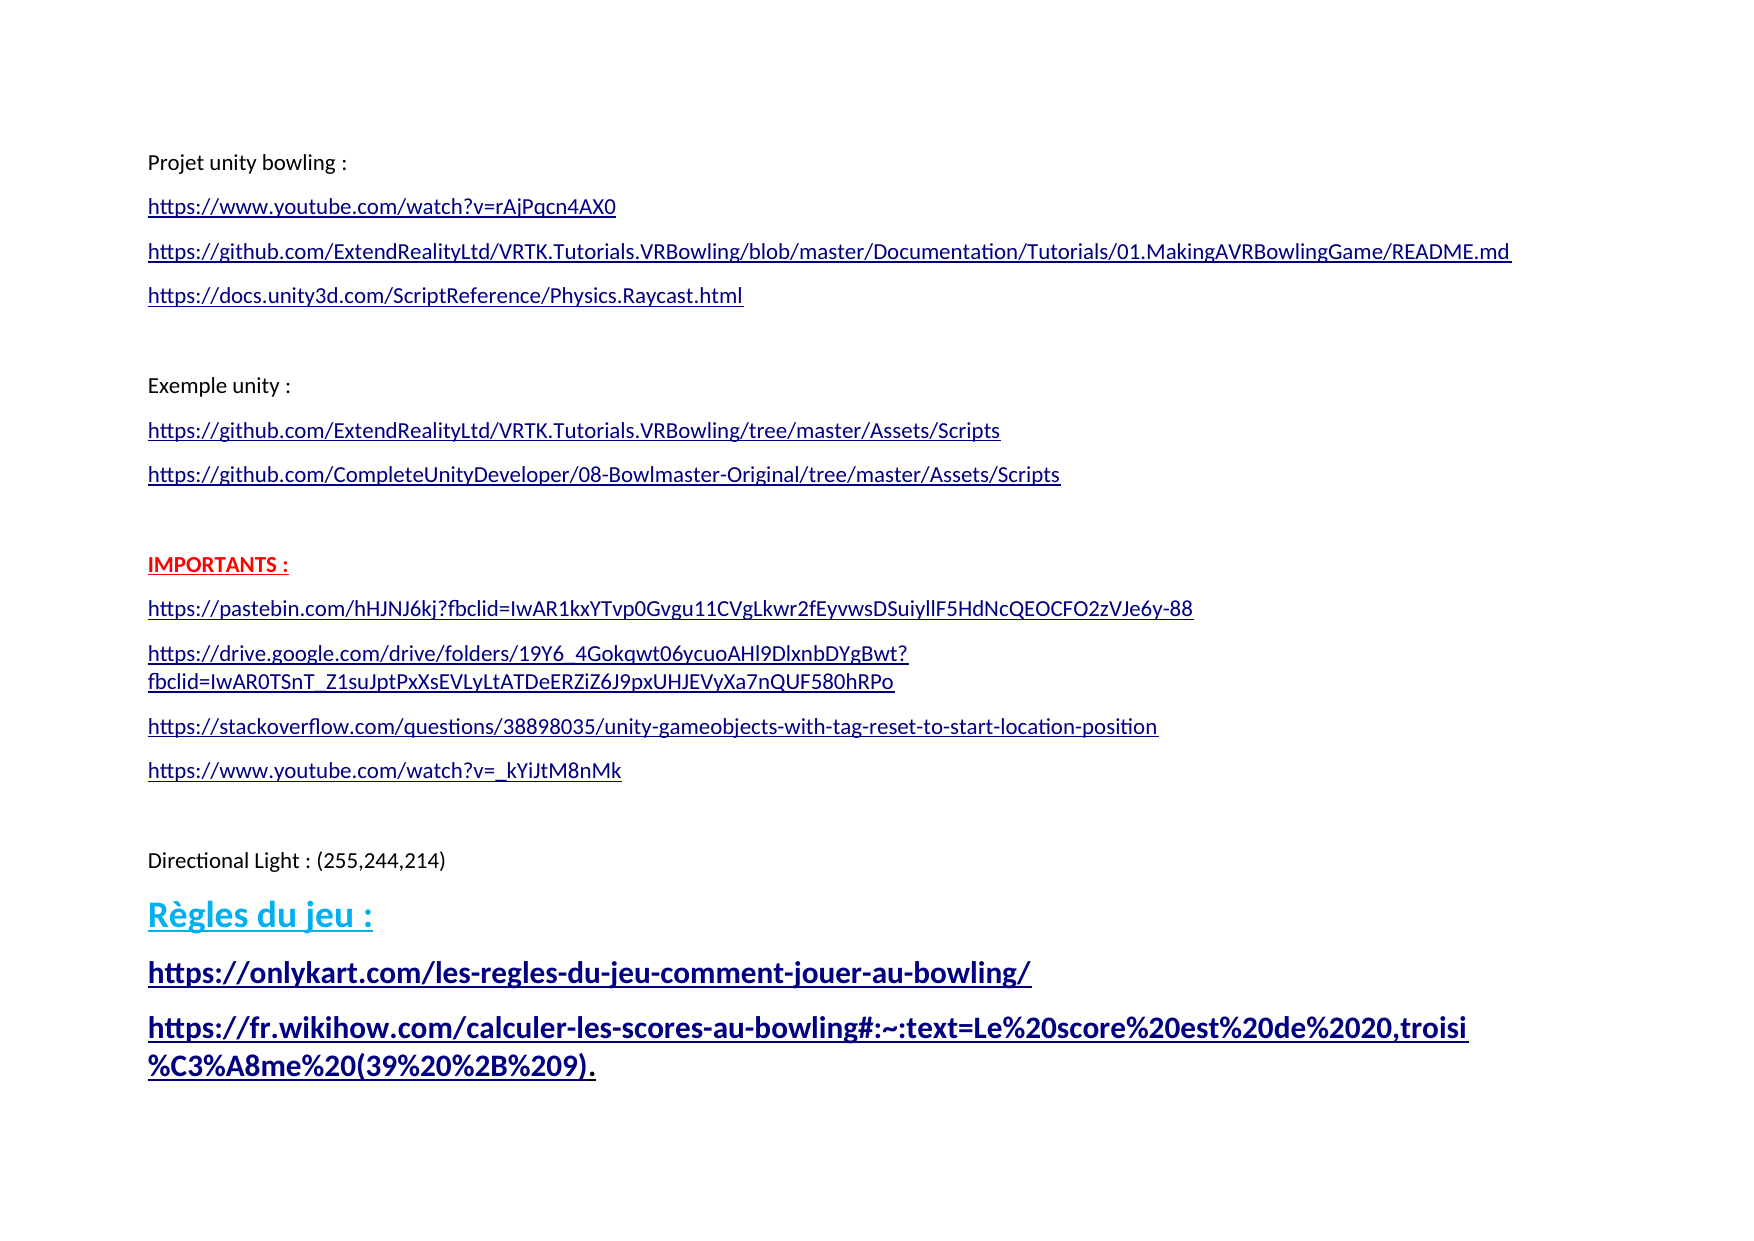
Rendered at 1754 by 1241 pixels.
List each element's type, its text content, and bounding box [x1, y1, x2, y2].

text https://docs.unity3d.com/ScriptReference/Physics.Raycast.html [148, 282, 1606, 310]
text https://pastebin.com/hHJNJ6kj?fbclid=IwAR1kxYTvp0Gvgu11CVgLkwr2fEyvwsDSuiyllF5HdNcQEOCFO2zVJe6y-88 [148, 594, 1606, 622]
text https://github.com/CompleteUnityDeveloper/08-Bowlmaster-Original/tree/master/Assets/Scripts [148, 460, 1606, 488]
text https://fr.wikihow.com/calculer-les-scores-au-bowling#:~:text=Le%20score%20est%20de%2020,troisi%C3%A8me%20(39%20%2B%209). [148, 1008, 1606, 1084]
text Règles du jeu : [148, 891, 1606, 936]
text IMPORTANTS : [148, 550, 1606, 578]
text https://stackoverflow.com/questions/38898035/unity-gameobjects-with-tag-reset-to-start-location-position [148, 712, 1606, 740]
text Exemple unity : [148, 371, 1606, 399]
text https://www.youtube.com/watch?v=rAjPqcn4AX0 [148, 192, 1606, 220]
text Projet unity bowling : [148, 148, 1606, 176]
text https://www.youtube.com/watch?v=_kYiJtM8nMk [148, 757, 1606, 784]
text https://github.com/ExtendRealityLtd/VRTK.Tutorials.VRBowling/blob/master/Documentation/Tutorials/01.MakingAVRBowlingGame/README.md [148, 237, 1606, 265]
text https://drive.google.com/drive/folders/19Y6_4Gokqwt06ycuoAHl9DlxnbDYgBwt?fbclid=IwAR0TSnT_Z1suJptPxXsEVLyLtATDeERZiZ6J9pxUHJEVyXa7nQUF580hRPo [148, 639, 1606, 695]
text https://onlykart.com/les-regles-du-jeu-comment-jouer-au-bowling/ [148, 953, 1606, 991]
text https://github.com/ExtendRealityLtd/VRTK.Tutorials.VRBowling/tree/master/Assets/Scripts [148, 416, 1606, 444]
text Directional Light : (255,244,214) [148, 846, 1606, 874]
